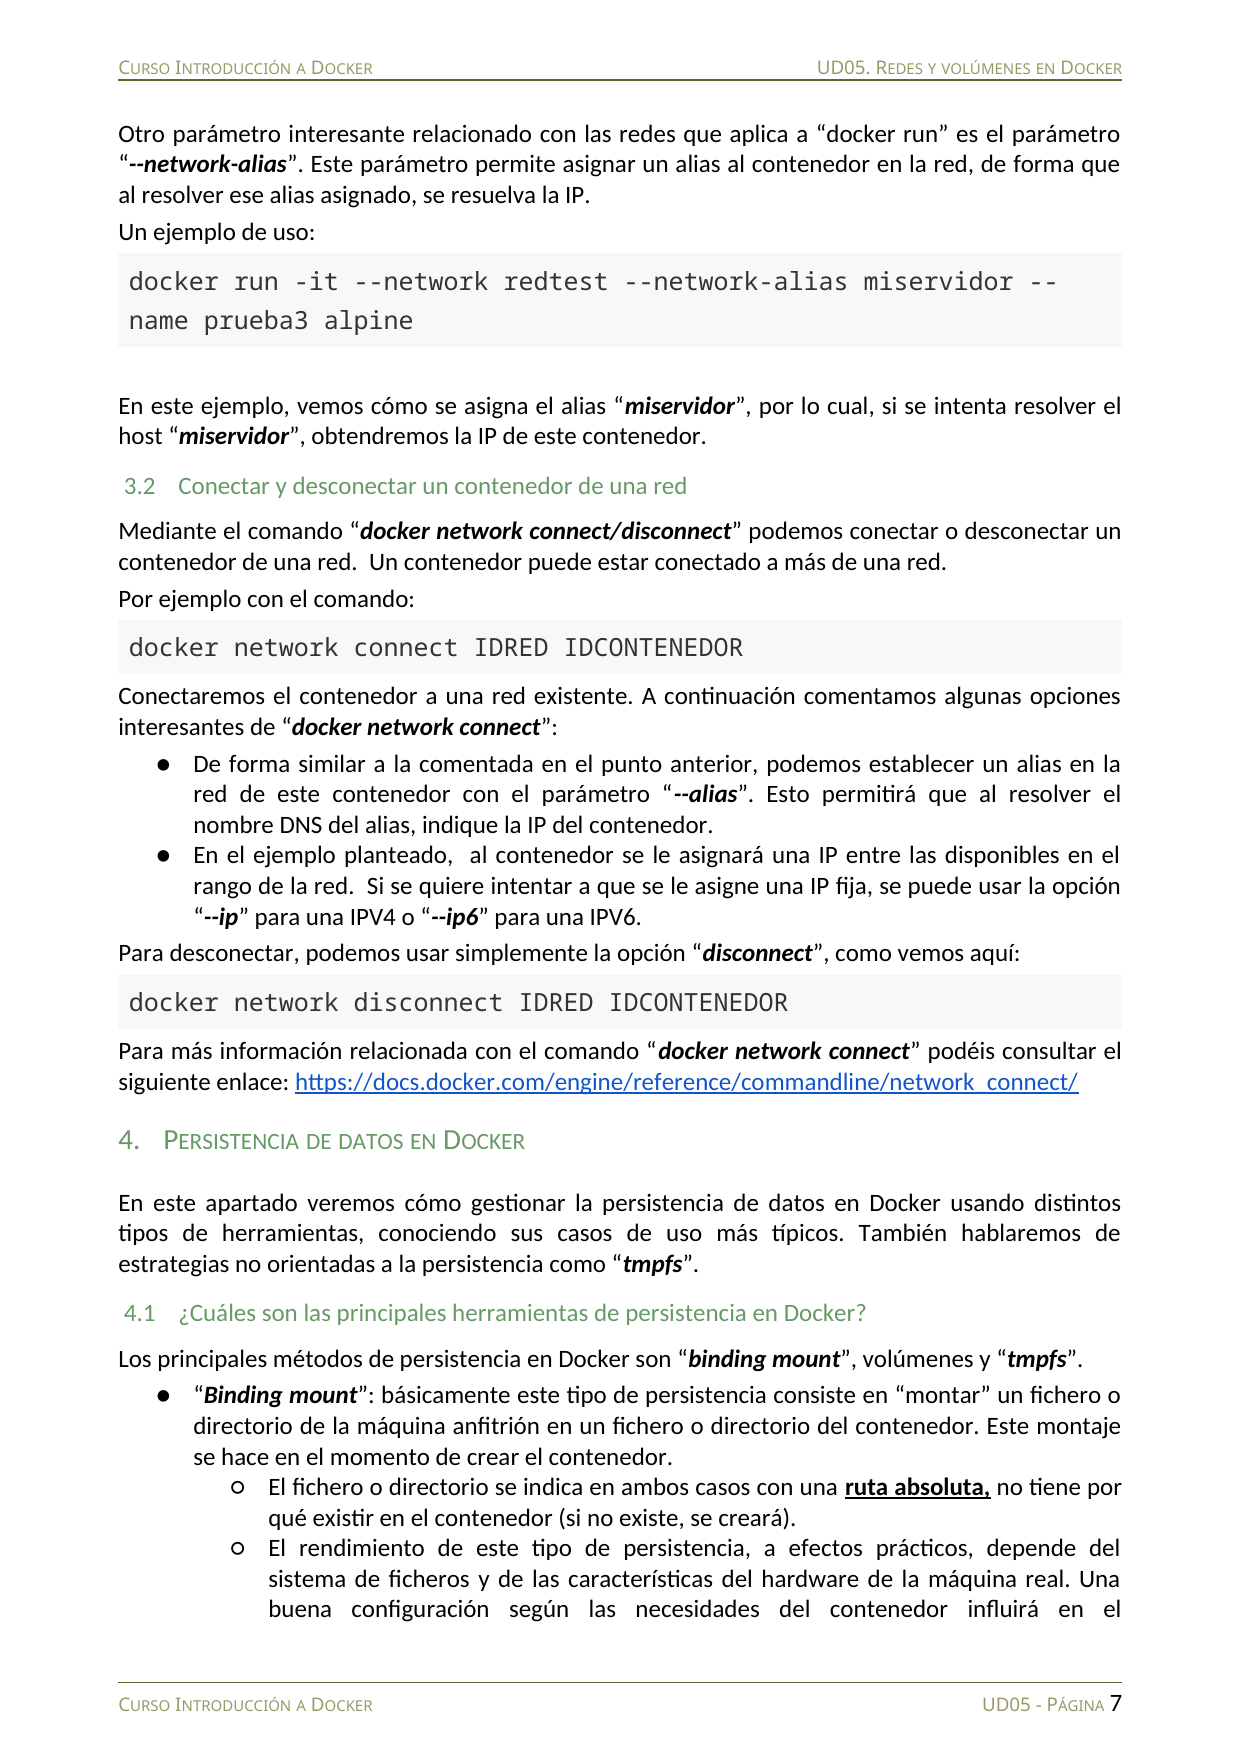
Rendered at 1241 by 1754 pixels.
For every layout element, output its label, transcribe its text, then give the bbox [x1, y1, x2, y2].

text En este apartado veremos cómo gestionar la persistencia de datos en Docker usando distintos tipos de herramientas, conociendo sus casos de uso más típicos. También hablaremos de estrategias no orientadas a la persistencia como “tmpfs”. [118, 1187, 1122, 1278]
table_header docker run -it --network redtest --network-alias miservidor --name prueba3 alpine [118, 253, 1122, 347]
text Por ejemplo con el comando: [118, 583, 1122, 613]
text Los principales métodos de persistencia en Docker son “binding mount”, volúmenes y “tmpfs”. [118, 1343, 1122, 1373]
subtitle Persistencia de datos en Docker [118, 1121, 1122, 1157]
subtitle Conectar y desconectar un contenedor de una red [118, 470, 1122, 500]
text Un ejemplo de uso: [118, 216, 1122, 247]
list De forma similar a la comentada en el punto anterior, podemos establecer un alias en la red de este contenedor con el parámetro “--alias”. Esto permitirá que al resolver el nombre DNS del alias, indique la IP del contenedor. [156, 748, 1122, 839]
text Mediante el comando “docker network connect/disconnect” podemos conectar o desconectar un contenedor de una red. Un contenedor puede estar conectado a más de una red. [118, 515, 1122, 576]
subtitle ¿Cuáles son las principales herramientas de persistencia en Docker? [118, 1297, 1122, 1328]
list En el ejemplo planteado, al contenedor se le asignará una IP entre las disponibles en el rango de la red. Si se quiere intentar a que se le asigne una IP fija, se puede usar la opción “--ip” para una IPV4 o “--ip6” para una IPV6. [156, 839, 1122, 931]
text En este ejemplo, vemos cómo se asigna el alias “miservidor”, por lo cual, si se intenta resolver el host “miservidor”, obtendremos la IP de este contenedor. [118, 390, 1122, 451]
text Para más información relacionada con el comando “docker network connect” podéis consultar el siguiente enlace: https://docs.docker.com/engine/reference/commandline/network_connect/ [118, 1035, 1122, 1096]
table_header docker network connect IDRED IDCONTENEDOR [118, 620, 1122, 674]
text Conectaremos el contenedor a una red existente. A continuación comentamos algunas opciones interesantes de “docker network connect”: [118, 681, 1122, 742]
list El rendimiento de este tipo de persistencia, a efectos prácticos, depende del sistema de ficheros y de las características del hardware de la máquina real. Una buena configuración según las necesidades del contenedor influirá en el [231, 1532, 1122, 1624]
table_header docker network disconnect IDRED IDCONTENEDOR [118, 975, 1122, 1029]
list El fichero o directorio se indica en ambos casos con una ruta absoluta, no tiene por qué existir en el contenedor (si no existe, se creará). [231, 1471, 1122, 1532]
text Para desconectar, podemos usar simplemente la opción “disconnect”, como vemos aquí: [118, 938, 1122, 968]
text Otro parámetro interesante relacionado con las redes que aplica a “docker run” es el parámetro “--network-alias”. Este parámetro permite asignar un alias al contenedor en la red, de forma que al resolver ese alias asignado, se resuelva la IP. [118, 118, 1122, 209]
list “Binding mount”: básicamente este tipo de persistencia consiste en “montar” un fichero o directorio de la máquina anfitrión en un fichero o directorio del contenedor. Este montaje se hace en el momento de crear el contenedor. [156, 1380, 1122, 1471]
